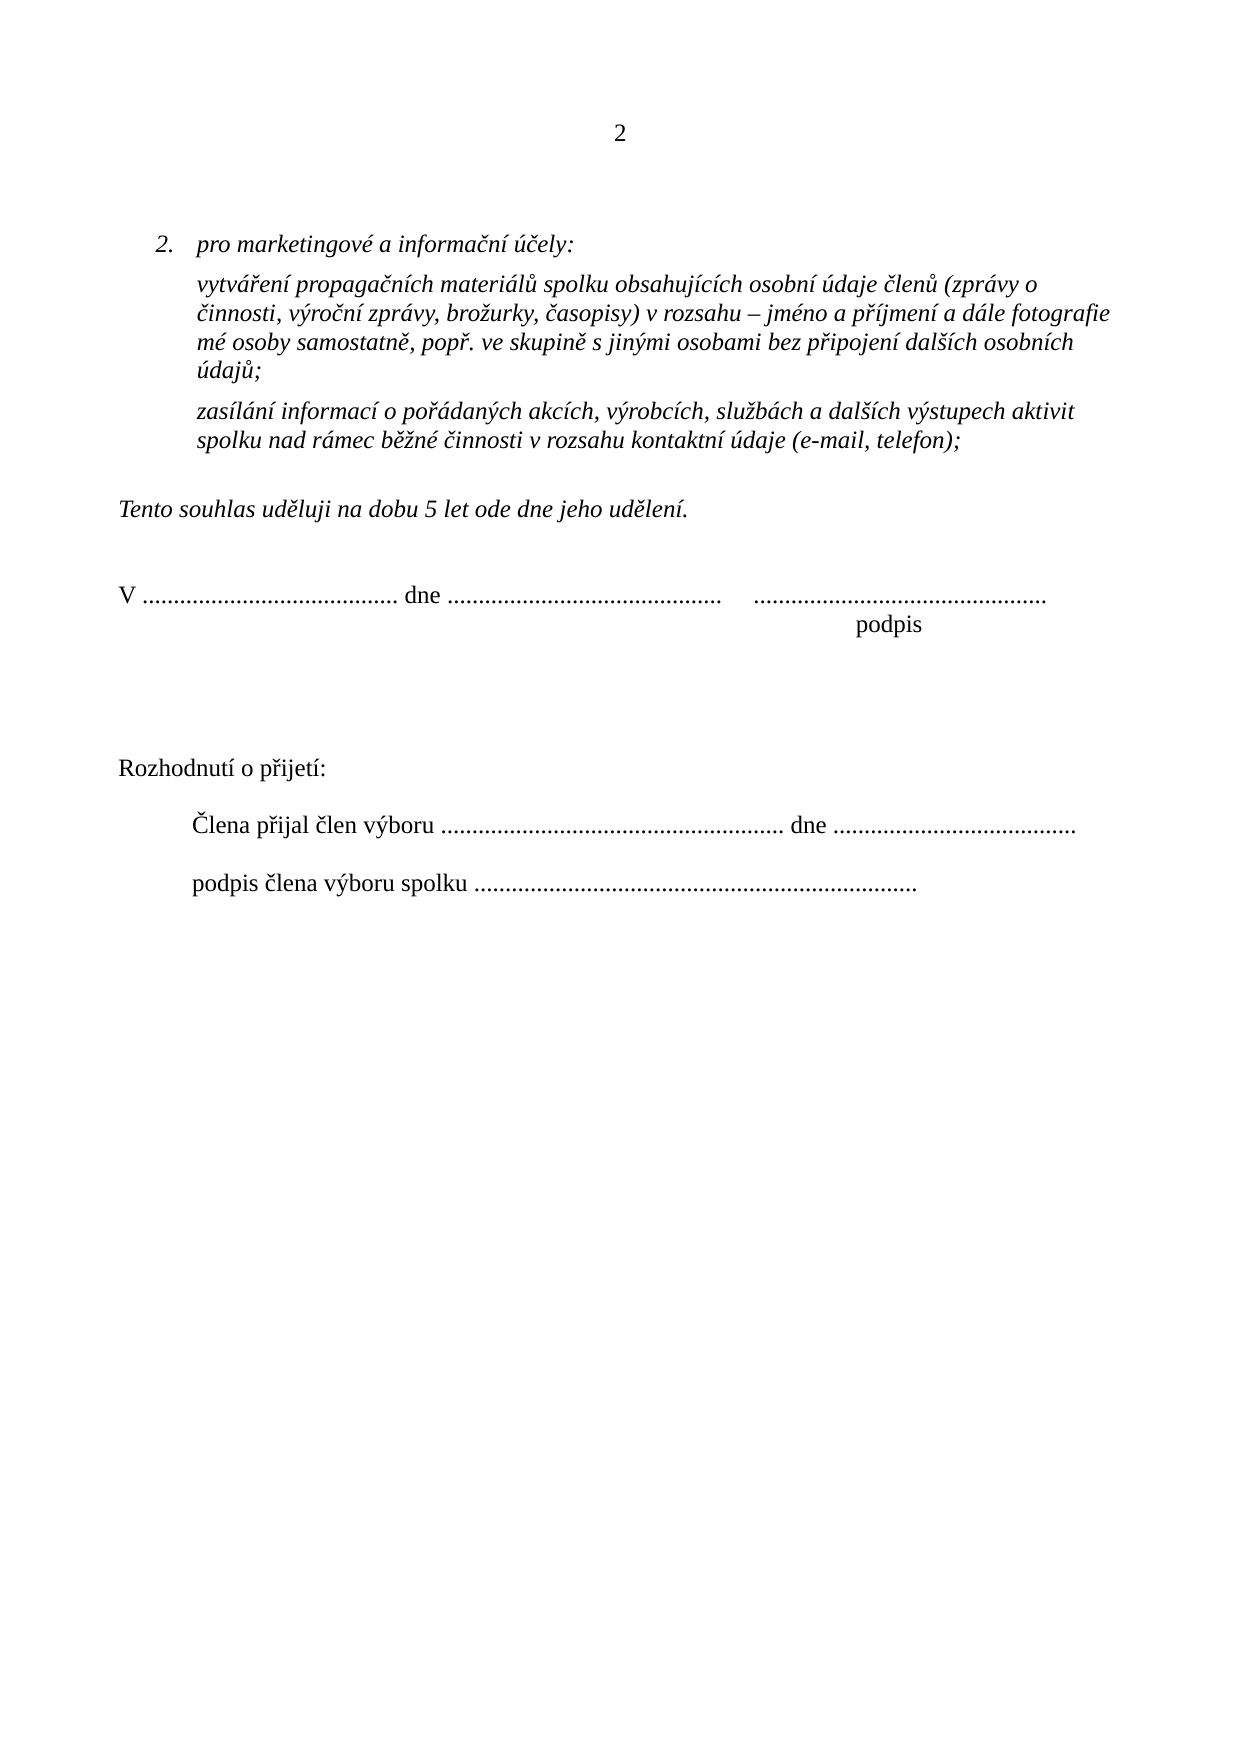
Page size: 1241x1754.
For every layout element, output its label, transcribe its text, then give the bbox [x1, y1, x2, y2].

list vytváření propagačních materiálů spolku obsahujících osobní údaje členů (zprávy o činnosti, výroční zprávy, brožurky, časopisy) v rozsahu – jméno a příjmení a dále fotografie mé osoby samostatně, popř. ve skupině s jinými osobami bez připojení dalších osobních údajů; [155, 269, 1122, 384]
text V ......................................... dne ............................................ ............................................... [118, 580, 1122, 609]
text Tento souhlas uděluji na dobu 5 let ode dne jeho udělení. [118, 494, 1122, 523]
text Rozhodnutí o přijetí: [118, 753, 1122, 781]
text Člena přijal člen výboru ....................................................... dne ....................................... [118, 810, 1122, 839]
text podpis člena výboru spolku ....................................................................... [118, 868, 1122, 896]
text podpis [118, 609, 1122, 638]
list pro marketingové a informační účely: [155, 229, 1122, 257]
list zasílání informací o pořádaných akcích, výrobcích, službách a dalších výstupech aktivit spolku nad rámec běžné činnosti v rozsahu kontaktní údaje (e-mail, telefon); [155, 396, 1122, 453]
